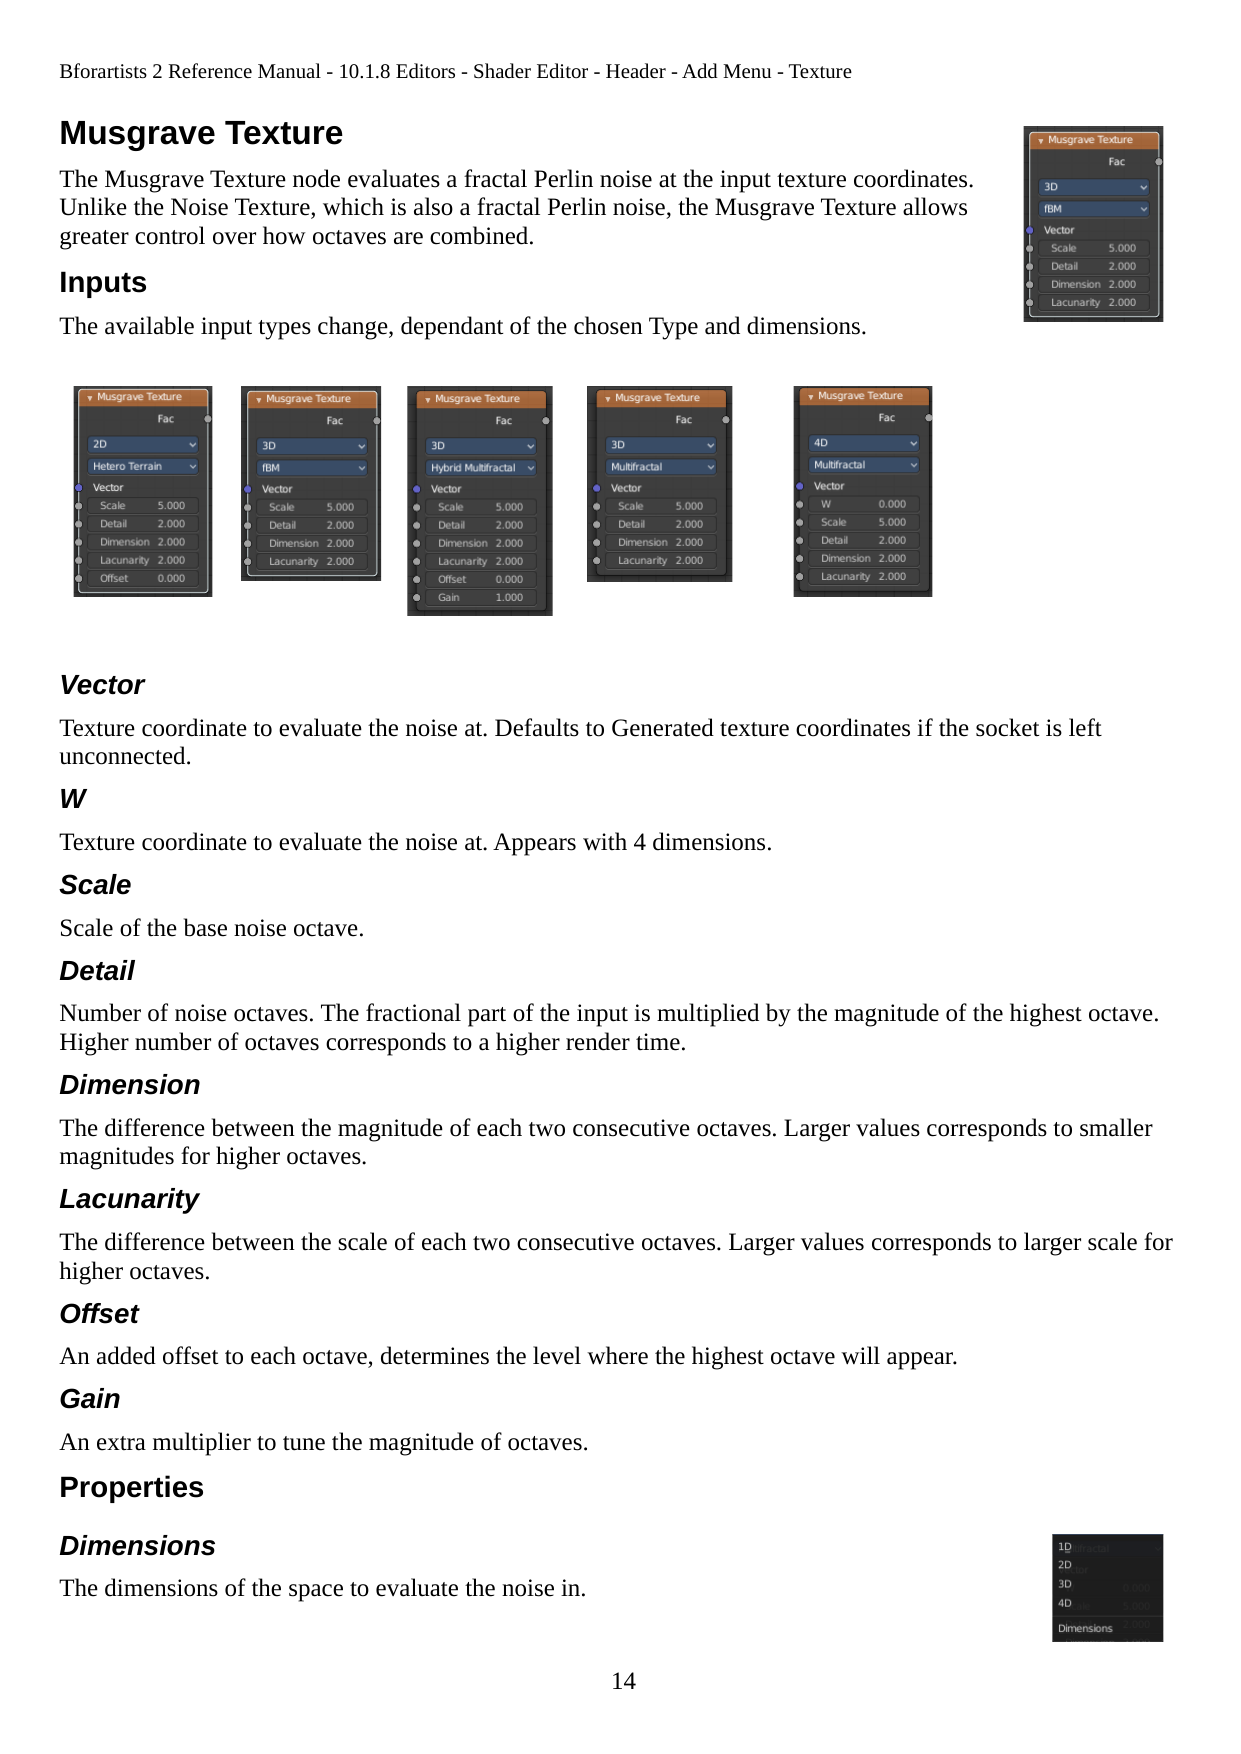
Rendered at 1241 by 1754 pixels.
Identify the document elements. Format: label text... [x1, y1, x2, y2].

subtitle W [59, 783, 1181, 814]
text The available input types change, dependant of the chosen Type and dimensions. [59, 311, 1181, 339]
subtitle Dimensions [59, 1529, 1181, 1561]
text An extra multiplier to tune the magnitude of octaves. [59, 1427, 1181, 1456]
text Number of noise octaves. The fractional part of the input is multiplied by the magnitude of the highest octave. Higher number of octaves corresponds to a higher render time. [59, 998, 1181, 1056]
subtitle Gain [59, 1383, 1181, 1414]
picture [1023, 126, 1164, 322]
subtitle Inputs [59, 264, 1023, 298]
subtitle Dimension [59, 1068, 1181, 1100]
picture [587, 386, 733, 582]
text Texture coordinate to evaluate the noise at. Appears with 4 dimensions. [59, 827, 1181, 856]
picture [73, 386, 213, 597]
subtitle Vector [59, 668, 1181, 700]
picture [793, 386, 933, 597]
text Texture coordinate to evaluate the noise at. Defaults to Generated texture coordinates if the socket is left unconnected. [59, 713, 1181, 770]
text The Musgrave Texture node evaluates a fractal Perlin noise at the input texture coordinates. Unlike the Noise Texture, which is also a fractal Perlin noise, the Musgrave Texture allows greater control over how octaves are combined. [59, 164, 1023, 250]
picture [1052, 1534, 1164, 1642]
subtitle Detail [59, 954, 1181, 986]
subtitle Properties [59, 1470, 1181, 1504]
text The dimensions of the space to evaluate the noise in. [59, 1573, 1052, 1602]
text Scale of the base noise octave. [59, 913, 1181, 941]
subtitle Lacunarity [59, 1183, 1181, 1214]
subtitle Scale [59, 868, 1181, 900]
text The difference between the magnitude of each two consecutive octaves. Larger values corresponds to smaller magnitudes for higher octaves. [59, 1113, 1181, 1170]
subtitle Offset [59, 1297, 1181, 1329]
text The difference between the scale of each two consecutive octaves. Larger values corresponds to larger scale for higher octaves. [59, 1227, 1181, 1284]
picture [407, 386, 553, 616]
text An added offset to each octave, determines the level where the highest octave will appear. [59, 1341, 1181, 1370]
subtitle [1164, 264, 1181, 298]
subtitle Musgrave Texture [59, 113, 1181, 151]
picture [241, 386, 382, 581]
